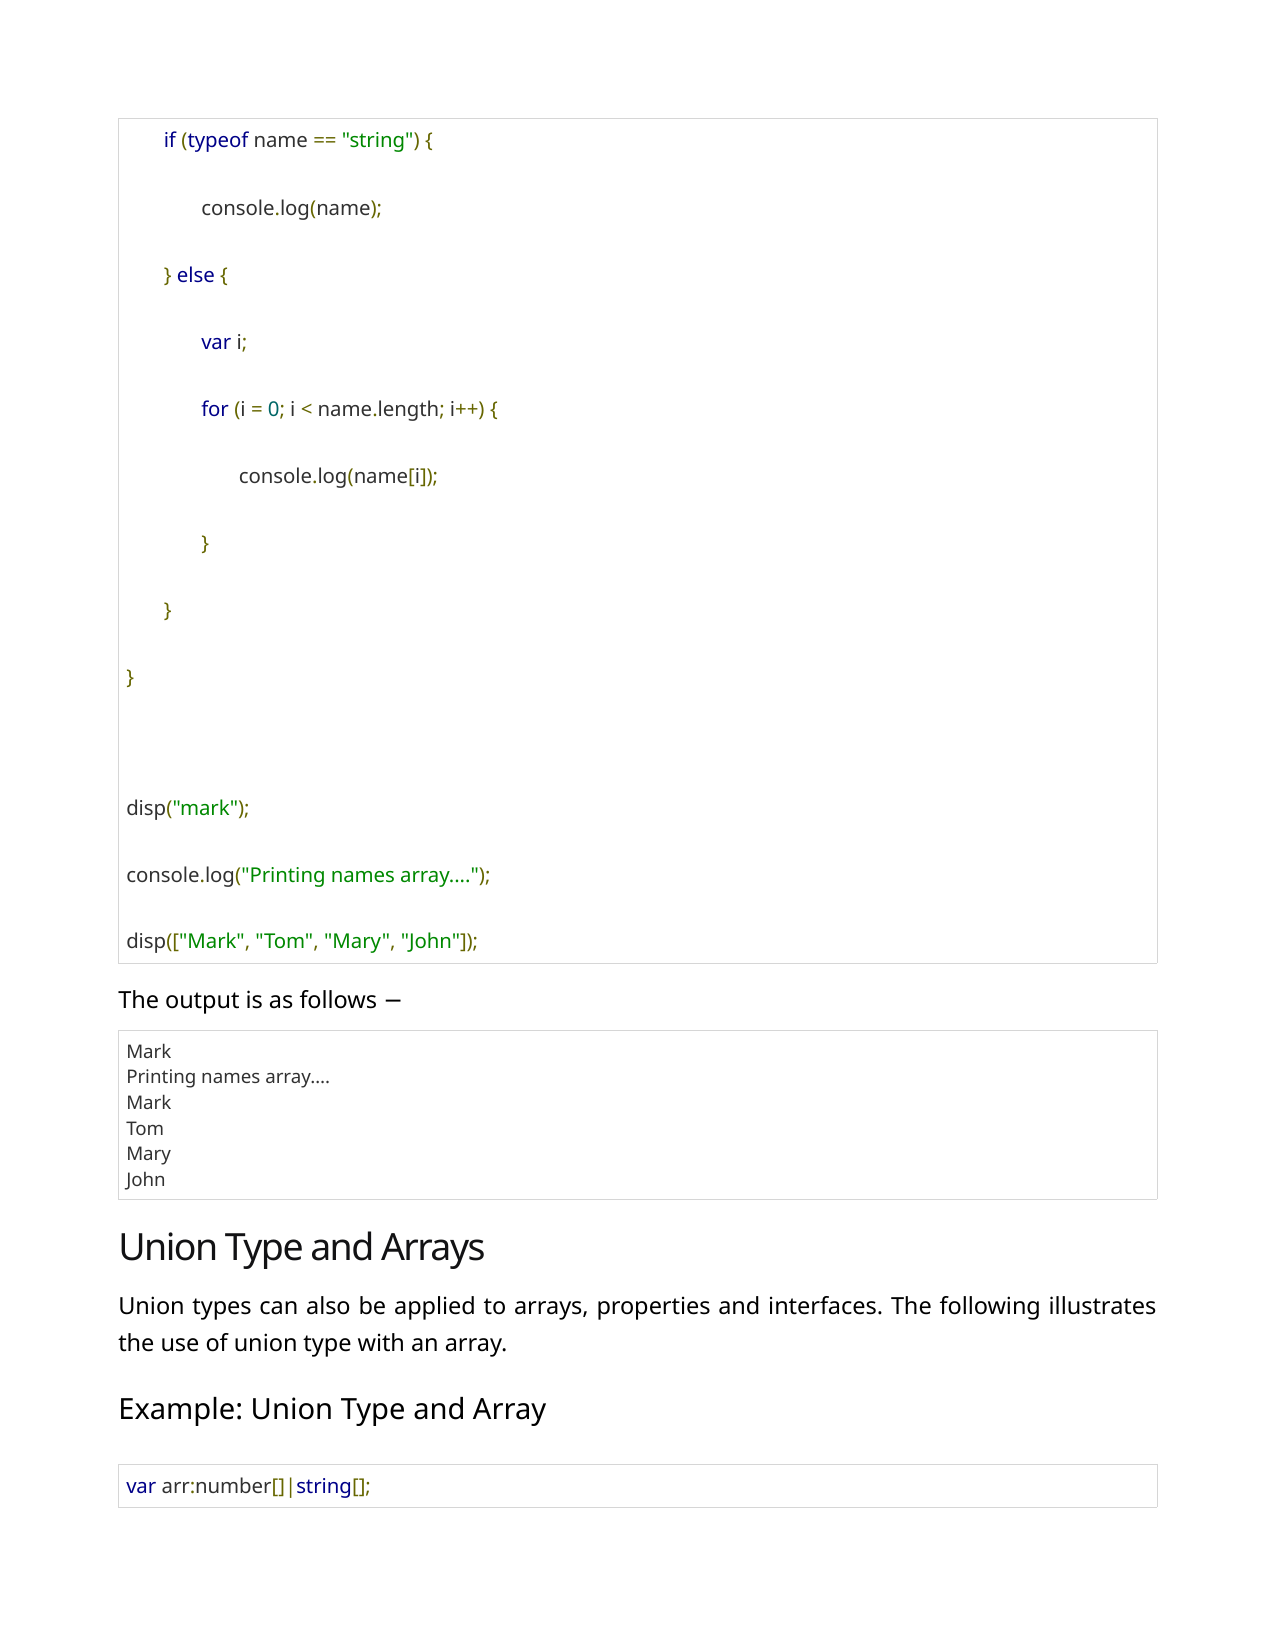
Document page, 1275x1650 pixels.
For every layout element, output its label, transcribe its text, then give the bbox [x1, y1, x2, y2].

text John [119, 1158, 1157, 1199]
text disp(["Mark", "Tom", "Mary", "John"]); [119, 919, 1157, 963]
text } [119, 588, 1157, 624]
text The output is as follows − [118, 978, 1157, 1016]
text var arr:number[]|string[]; [119, 1465, 1157, 1507]
text } else { [119, 252, 1157, 288]
text } [119, 521, 1157, 557]
text Mark [119, 1081, 1157, 1107]
text if (typeof name == "string") { [119, 119, 1157, 154]
text console.log(name[i]); [119, 453, 1157, 489]
text console.log("Printing names array...."); [119, 852, 1157, 888]
text Mark [119, 1031, 1157, 1056]
text Union types can also be applied to arrays, properties and interfaces. The following illustrates the use of union type with an array. [118, 1284, 1157, 1359]
text var i; [119, 319, 1157, 355]
text Printing names array…. [119, 1056, 1157, 1081]
text Mary [119, 1132, 1157, 1158]
text for (i = 0; i < name.length; i++) { [119, 386, 1157, 422]
text } [119, 655, 1157, 690]
text console.log(name); [119, 185, 1157, 221]
text Tom [119, 1107, 1157, 1132]
text disp("mark"); [119, 786, 1157, 821]
subtitle Example: Union Type and Array [118, 1388, 1157, 1428]
subtitle Union Type and Arrays [118, 1220, 1157, 1271]
